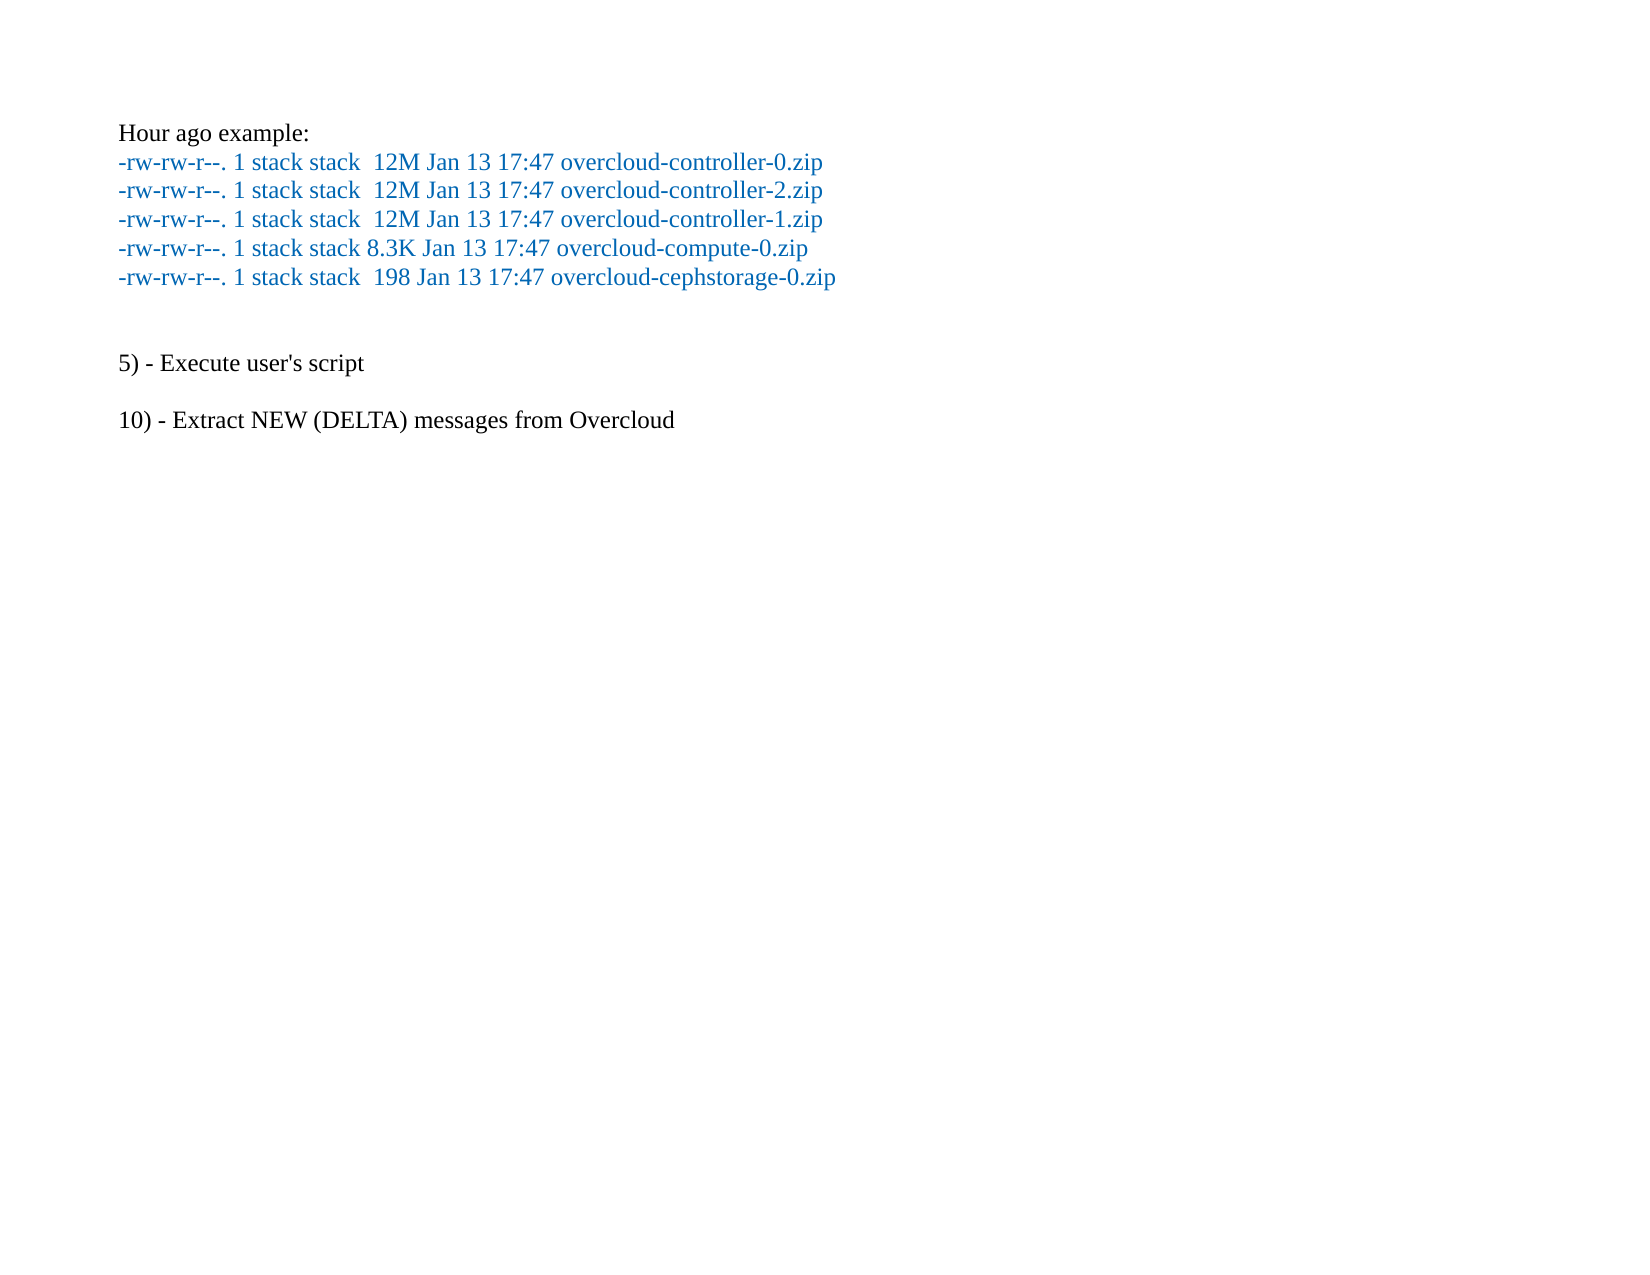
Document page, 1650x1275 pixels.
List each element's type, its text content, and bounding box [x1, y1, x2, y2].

text 5) - Execute user's script [118, 348, 1532, 377]
text -rw-rw-r--. 1 stack stack 198 Jan 13 17:47 overcloud-cephstorage-0.zip [118, 262, 1532, 291]
text -rw-rw-r--. 1 stack stack 12M Jan 13 17:47 overcloud-controller-1.zip [118, 204, 1532, 233]
text Hour ago example: [118, 118, 1532, 147]
text -rw-rw-r--. 1 stack stack 8.3K Jan 13 17:47 overcloud-compute-0.zip [118, 233, 1532, 262]
text -rw-rw-r--. 1 stack stack 12M Jan 13 17:47 overcloud-controller-0.zip [118, 147, 1532, 176]
text 10) - Extract NEW (DELTA) messages from Overcloud [118, 406, 1532, 434]
text -rw-rw-r--. 1 stack stack 12M Jan 13 17:47 overcloud-controller-2.zip [118, 176, 1532, 204]
